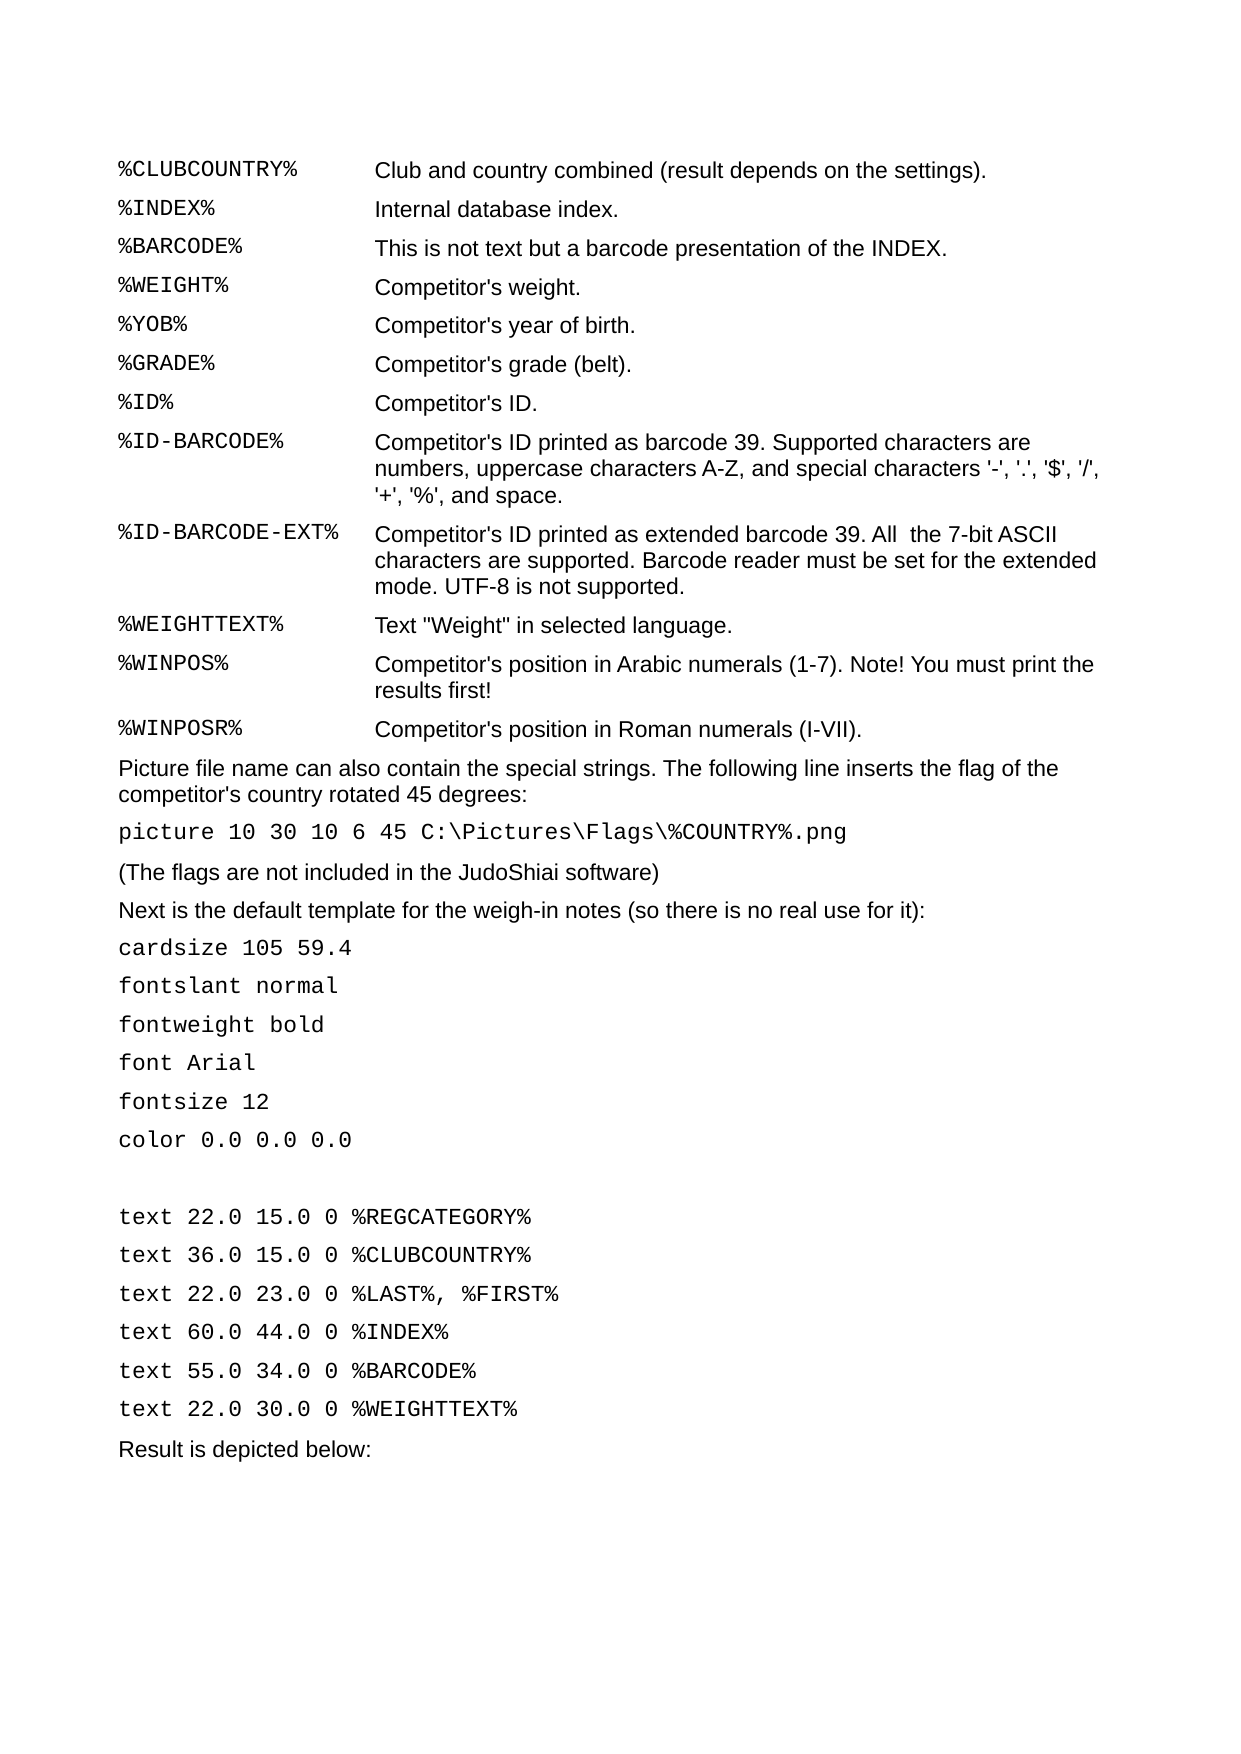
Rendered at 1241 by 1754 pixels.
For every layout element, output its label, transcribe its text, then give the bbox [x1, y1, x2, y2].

table_cell %ID% [118, 390, 374, 429]
text Result is depicted below: [118, 1436, 1122, 1462]
text cardsize 105 59.4 [118, 936, 1122, 962]
table_cell [118, 118, 374, 157]
text (The flags are not included in the JudoShiai software) [118, 859, 1122, 885]
text color 0.0 0.0 0.0 [118, 1128, 1122, 1154]
table_cell Club and country combined (result depends on the settings). [374, 157, 1122, 196]
table_cell %CLUBCOUNTRY% [118, 157, 374, 196]
table_cell %YOB% [118, 313, 374, 351]
text fontweight bold [118, 1013, 1122, 1039]
table_cell Internal database index. [374, 196, 1122, 235]
text fontsize 12 [118, 1090, 1122, 1116]
table_cell %GRADE% [118, 351, 374, 390]
table_cell %WEIGHT% [118, 274, 374, 312]
table_cell Competitor's grade (belt). [374, 351, 1122, 390]
table_cell Competitor's year of birth. [374, 313, 1122, 351]
text text 22.0 23.0 0 %LAST%, %FIRST% [118, 1282, 1122, 1308]
table_cell %WEIGHTTEXT% [118, 612, 374, 651]
text font Arial [118, 1052, 1122, 1078]
table_cell Competitor's weight. [374, 274, 1122, 312]
table_cell Competitor's ID printed as extended barcode 39. All the 7-bit ASCII characters are supported. Barcode reader must be set for the extended mode. UTF-8 is not supported. [374, 521, 1122, 612]
table_cell [374, 118, 1122, 157]
table_cell Competitor's ID printed as barcode 39. Supported characters are numbers, uppercase characters A-Z, and special characters '-', '.', '$', '/', '+', '%', and space. [374, 429, 1122, 521]
table_cell %ID-BARCODE-EXT% [118, 521, 374, 612]
text text 22.0 15.0 0 %REGCATEGORY% [118, 1205, 1122, 1231]
table_cell This is not text but a barcode presentation of the INDEX. [374, 235, 1122, 273]
text Next is the default template for the weigh-in notes (so there is no real use for it): [118, 897, 1122, 924]
text fontslant normal [118, 975, 1122, 1001]
table_cell %WINPOS% [118, 651, 374, 716]
text text 60.0 44.0 0 %INDEX% [118, 1321, 1122, 1347]
table_cell Competitor's position in Arabic numerals (1-7). Note! You must print the results first! [374, 651, 1122, 716]
text text 36.0 15.0 0 %CLUBCOUNTRY% [118, 1244, 1122, 1270]
table_cell Text "Weight" in selected language. [374, 612, 1122, 651]
text text 22.0 30.0 0 %WEIGHTTEXT% [118, 1398, 1122, 1423]
table_cell %WINPOSR% [118, 716, 374, 755]
table_cell %ID-BARCODE% [118, 429, 374, 521]
text picture 10 30 10 6 45 C:\Pictures\Flags\%COUNTRY%.png [118, 820, 1122, 846]
text Picture file name can also contain the special strings. The following line inserts the flag of the competitor's country rotated 45 degrees: [118, 755, 1122, 808]
table_cell Competitor's ID. [374, 390, 1122, 429]
table_cell Competitor's position in Roman numerals (I-VII). [374, 716, 1122, 755]
text text 55.0 34.0 0 %BARCODE% [118, 1359, 1122, 1385]
table_cell %BARCODE% [118, 235, 374, 273]
table_cell %INDEX% [118, 196, 374, 235]
